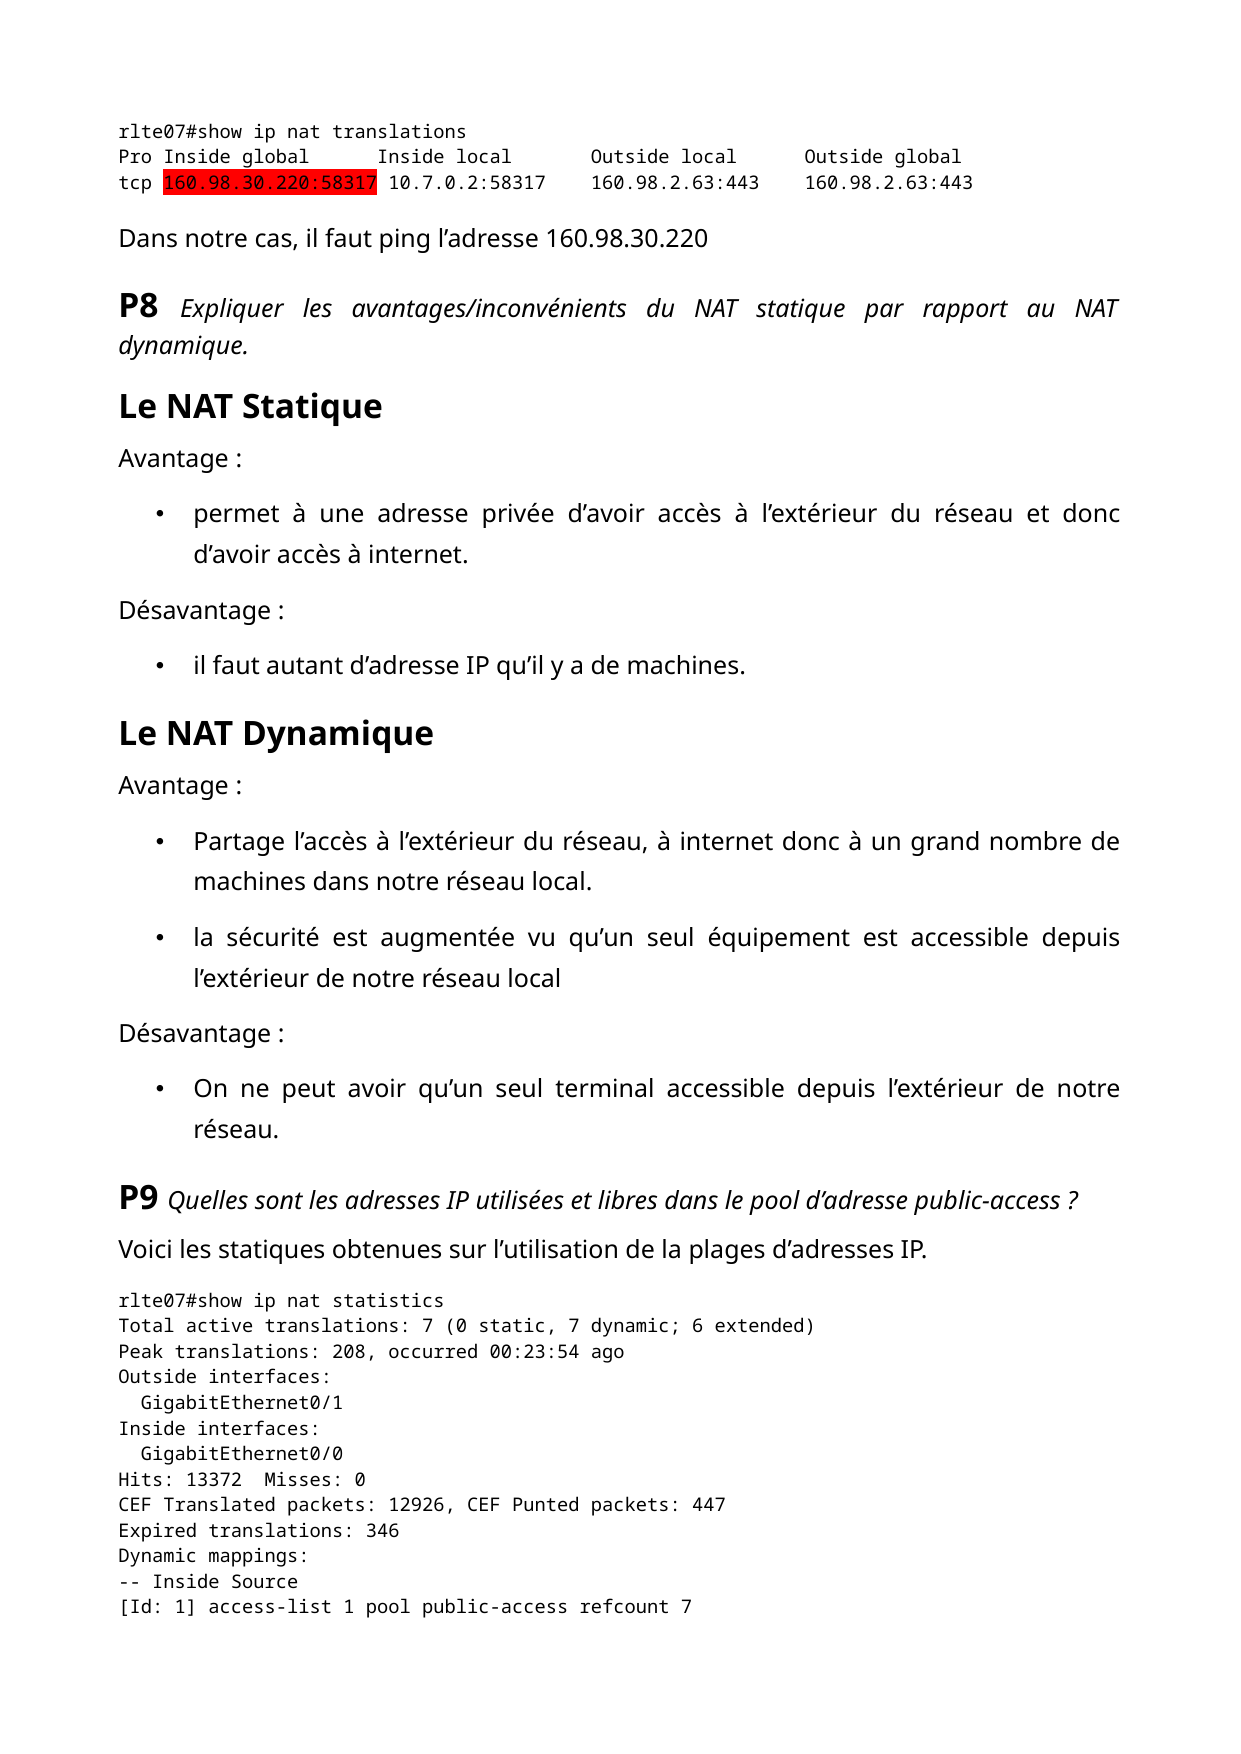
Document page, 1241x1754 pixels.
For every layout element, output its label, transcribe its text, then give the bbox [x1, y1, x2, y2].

text CEF Translated packets: 12926, CEF Punted packets: 447 [118, 1491, 1122, 1517]
text GigabitEthernet0/1 [118, 1389, 1122, 1415]
list Partage l’accès à l’extérieur du réseau, à internet donc à un grand nombre de machines dans notre réseau local. [156, 823, 1122, 898]
text Avantage : [118, 441, 1122, 475]
text Expired translations: 346 [118, 1517, 1122, 1542]
subtitle Le NAT Dynamique [118, 709, 1122, 755]
text [Id: 1] access-list 1 pool public-access refcount 7 [118, 1593, 1122, 1619]
list permet à une adresse privée d’avoir accès à l’extérieur du réseau et donc d’avoir accès à internet. [156, 496, 1122, 571]
list il faut autant d’adresse IP qu’il y a de machines. [156, 648, 1122, 682]
text GigabitEthernet0/0 [118, 1440, 1122, 1466]
text tcp 160.98.30.220:58317 10.7.0.2:58317 160.98.2.63:443 160.98.2.63:443 [118, 169, 1122, 195]
text Désavantage : [118, 1016, 1122, 1050]
text Pro Inside global Inside local Outside local Outside global [118, 144, 1122, 169]
list On ne peut avoir qu’un seul terminal accessible depuis l’extérieur de notre réseau. [156, 1071, 1122, 1146]
text Avantage : [118, 768, 1122, 802]
text Désavantage : [118, 592, 1122, 626]
text Outside interfaces: [118, 1364, 1122, 1389]
text -- Inside Source [118, 1568, 1122, 1593]
text Total active translations: 7 (0 static, 7 dynamic; 6 extended) [118, 1313, 1122, 1338]
text rlte07#show ip nat translations [118, 118, 1122, 144]
text Dans notre cas, il faut ping l’adresse 160.98.30.220 [118, 220, 1122, 254]
text Hits: 13372 Misses: 0 [118, 1466, 1122, 1491]
text rlte07#show ip nat statistics [118, 1287, 1122, 1313]
subtitle P8 Expliquer les avantages/inconvénients du NAT statique par rapport au NAT dynamique. [118, 282, 1122, 362]
text Dynamic mappings: [118, 1542, 1122, 1568]
text Voici les statiques obtenues sur l’utilisation de la plages d’adresses IP. [118, 1232, 1122, 1266]
list la sécurité est augmentée vu qu’un seul équipement est accessible depuis l’extérieur de notre réseau local [156, 919, 1122, 994]
text Peak translations: 208, occurred 00:23:54 ago [118, 1338, 1122, 1364]
text Inside interfaces: [118, 1415, 1122, 1440]
subtitle Le NAT Statique [118, 382, 1122, 428]
subtitle P9 Quelles sont les adresses IP utilisées et libres dans le pool d’adresse public-access ? [118, 1173, 1122, 1219]
